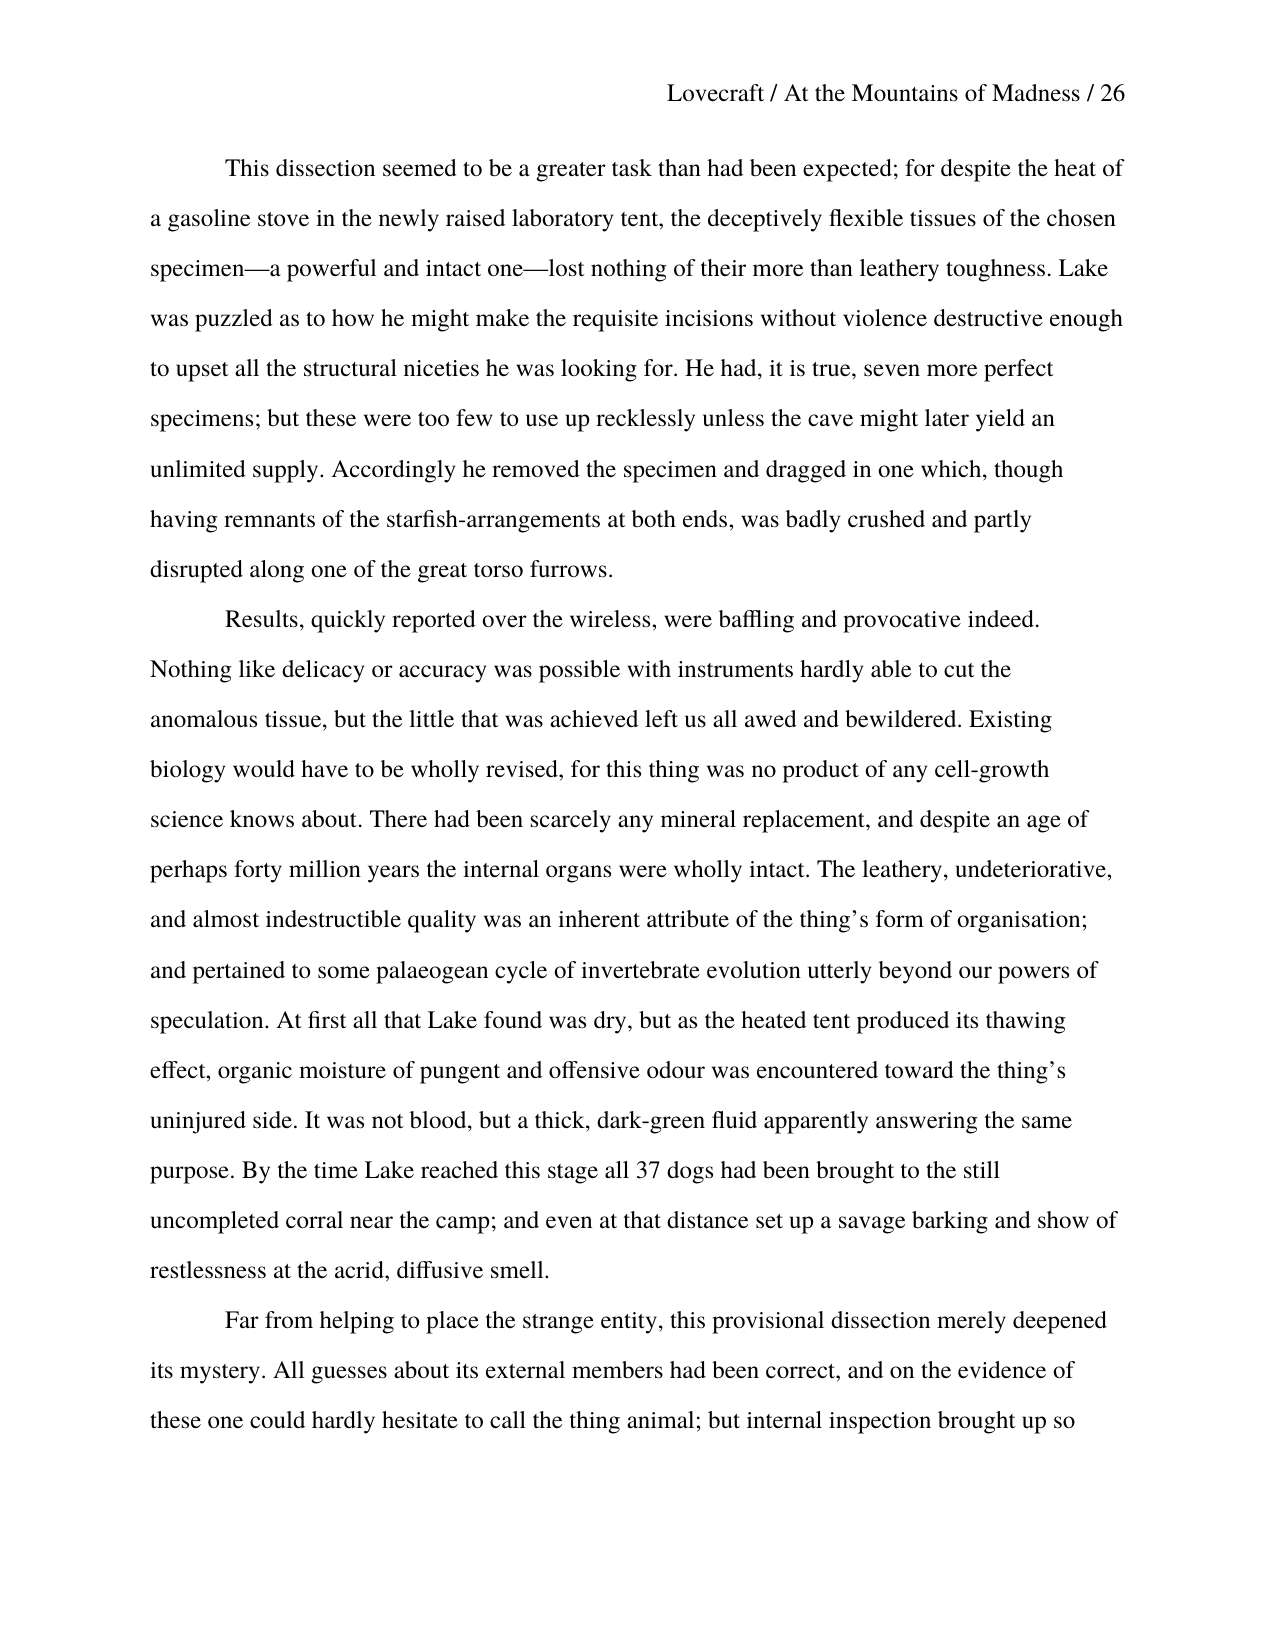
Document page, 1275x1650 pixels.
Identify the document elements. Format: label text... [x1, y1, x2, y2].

text Results, quickly reported over the wireless, were baffling and provocative indeed. Nothing like delicacy or accuracy was possible with instruments hardly able to cut the anomalous tissue, but the little that was achieved left us all awed and bewildered. Existing biology would have to be wholly revised, for this thing was no product of any cell-growth science knows about. There had been scarcely any mineral replacement, and despite an age of perhaps forty million years the internal organs were wholly intact. The leathery, undeteriorative, and almost indestructible quality was an inherent attribute of the thing’s form of organisation; and pertained to some palaeogean cycle of invertebrate evolution utterly beyond our powers of speculation. At first all that Lake found was dry, but as the heated tent produced its thawing effect, organic moisture of pungent and offensive odour was encountered toward the thing’s uninjured side. It was not blood, but a thick, dark-green fluid apparently answering the same purpose. By the time Lake reached this stage all 37 dogs had been brought to the still uncompleted corral near the camp; and even at that distance set up a savage barking and show of restlessness at the acrid, diffusive smell. [150, 601, 1125, 1286]
text This dissection seemed to be a greater task than had been expected; for despite the heat of a gasoline stove in the newly raised laboratory tent, the deceptively flexible tissues of the chosen specimen—a powerful and intact one—lost nothing of their more than leathery toughness. Lake was puzzled as to how he might make the requisite incisions without violence destructive enough to upset all the structural niceties he was looking for. He had, it is true, seven more perfect specimens; but these were too few to use up recklessly unless the cave might later yield an unlimited supply. Accordingly he removed the specimen and dragged in one which, though having remnants of the starfish-arrangements at both ends, was badly crushed and partly disrupted along one of the great torso furrows. [150, 150, 1125, 584]
text Far from helping to place the strange entity, this provisional dissection merely deepened its mystery. All guesses about its external members had been correct, and on the evidence of these one could hardly hesitate to call the thing animal; but internal inspection brought up so [150, 1302, 1125, 1436]
